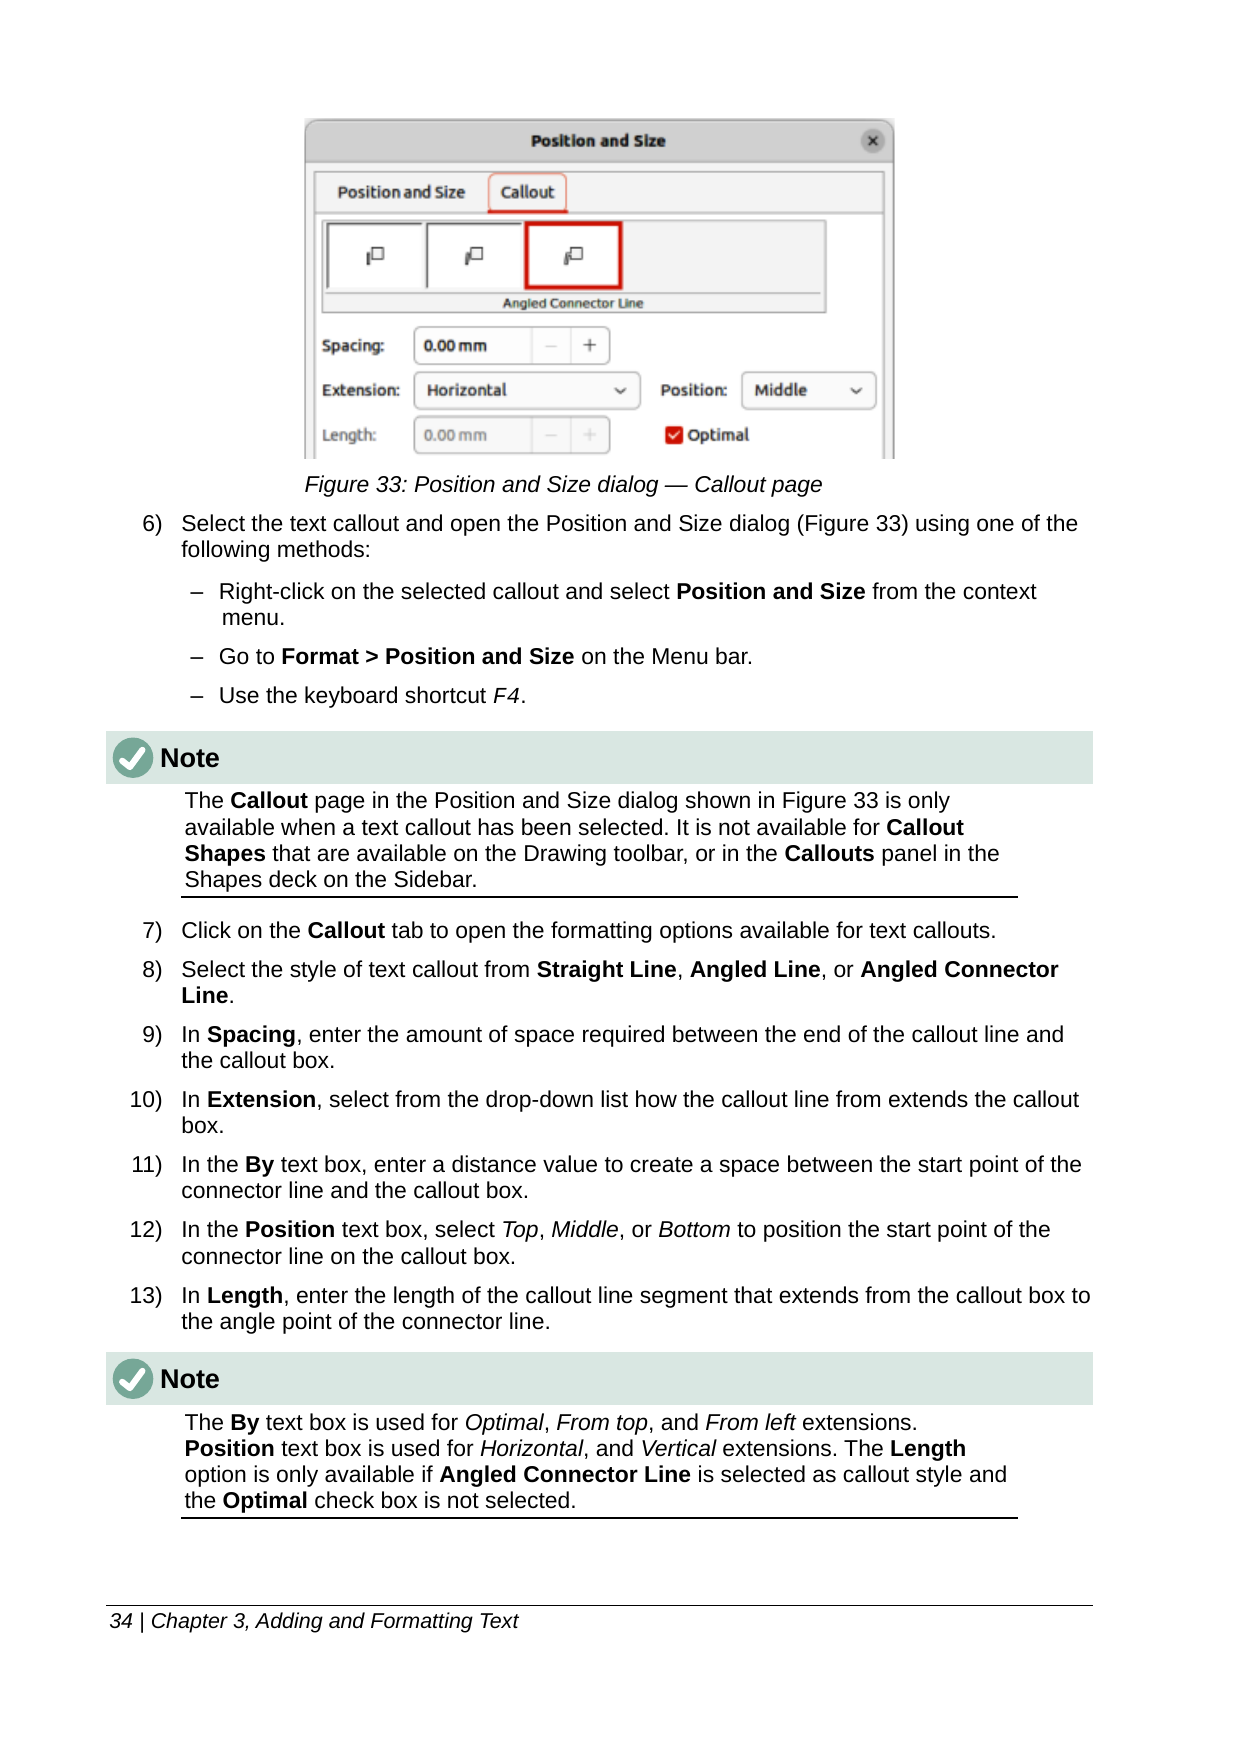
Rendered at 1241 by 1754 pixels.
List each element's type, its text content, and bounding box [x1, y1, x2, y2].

list In Length, enter the length of the callout line segment that extends from the callout box to the angle point of the connector line. [162, 1282, 1093, 1334]
list In Spacing, enter the amount of space required between the end of the callout line and the callout box. [162, 1021, 1093, 1073]
text Figure 33: Position and Size dialog — Callout page [304, 471, 894, 497]
list Select the text callout and open the Position and Size dialog (Figure 33) using one of the following methods: [162, 510, 1093, 562]
list In the Position text box, select Top, Middle, or Bottom to position the start point of the connector line on the callout box. [162, 1216, 1093, 1269]
text The Callout page in the Position and Size dialog shown in Figure 33 is only available when a text callout has been selected. It is not available for Callout Shapes that are available on the Drawing toolbar, or in the Callouts panel in the Shapes deck on the Sidebar. [181, 784, 1018, 896]
subtitle Note [106, 1352, 1093, 1405]
list Go to Format > Position and Size on the Menu bar. [187, 640, 1093, 669]
list In Extension, select from the drop-down list how the callout line from extends the callout box. [162, 1086, 1093, 1139]
subtitle Note [106, 731, 1093, 784]
list In the By text box, enter a distance value to create a space between the start point of the connector line and the callout box. [162, 1151, 1093, 1204]
list Use the keyboard shortcut F4. [187, 679, 1093, 713]
list Click on the Callout tab to open the formatting options available for text callouts. [162, 917, 1093, 943]
picture [304, 118, 895, 459]
list Right-click on the selected callout and select Position and Size from the context menu. [187, 575, 1093, 631]
text The By text box is used for Optimal, From top, and From left extensions. Position text box is used for Horizontal, and Vertical extensions. The Length option is only available if Angled Connector Line is selected as callout style and the Optimal check box is not selected. [181, 1405, 1018, 1517]
list Select the style of text callout from Straight Line, Angled Line, or Angled Connector Line. [162, 956, 1093, 1008]
